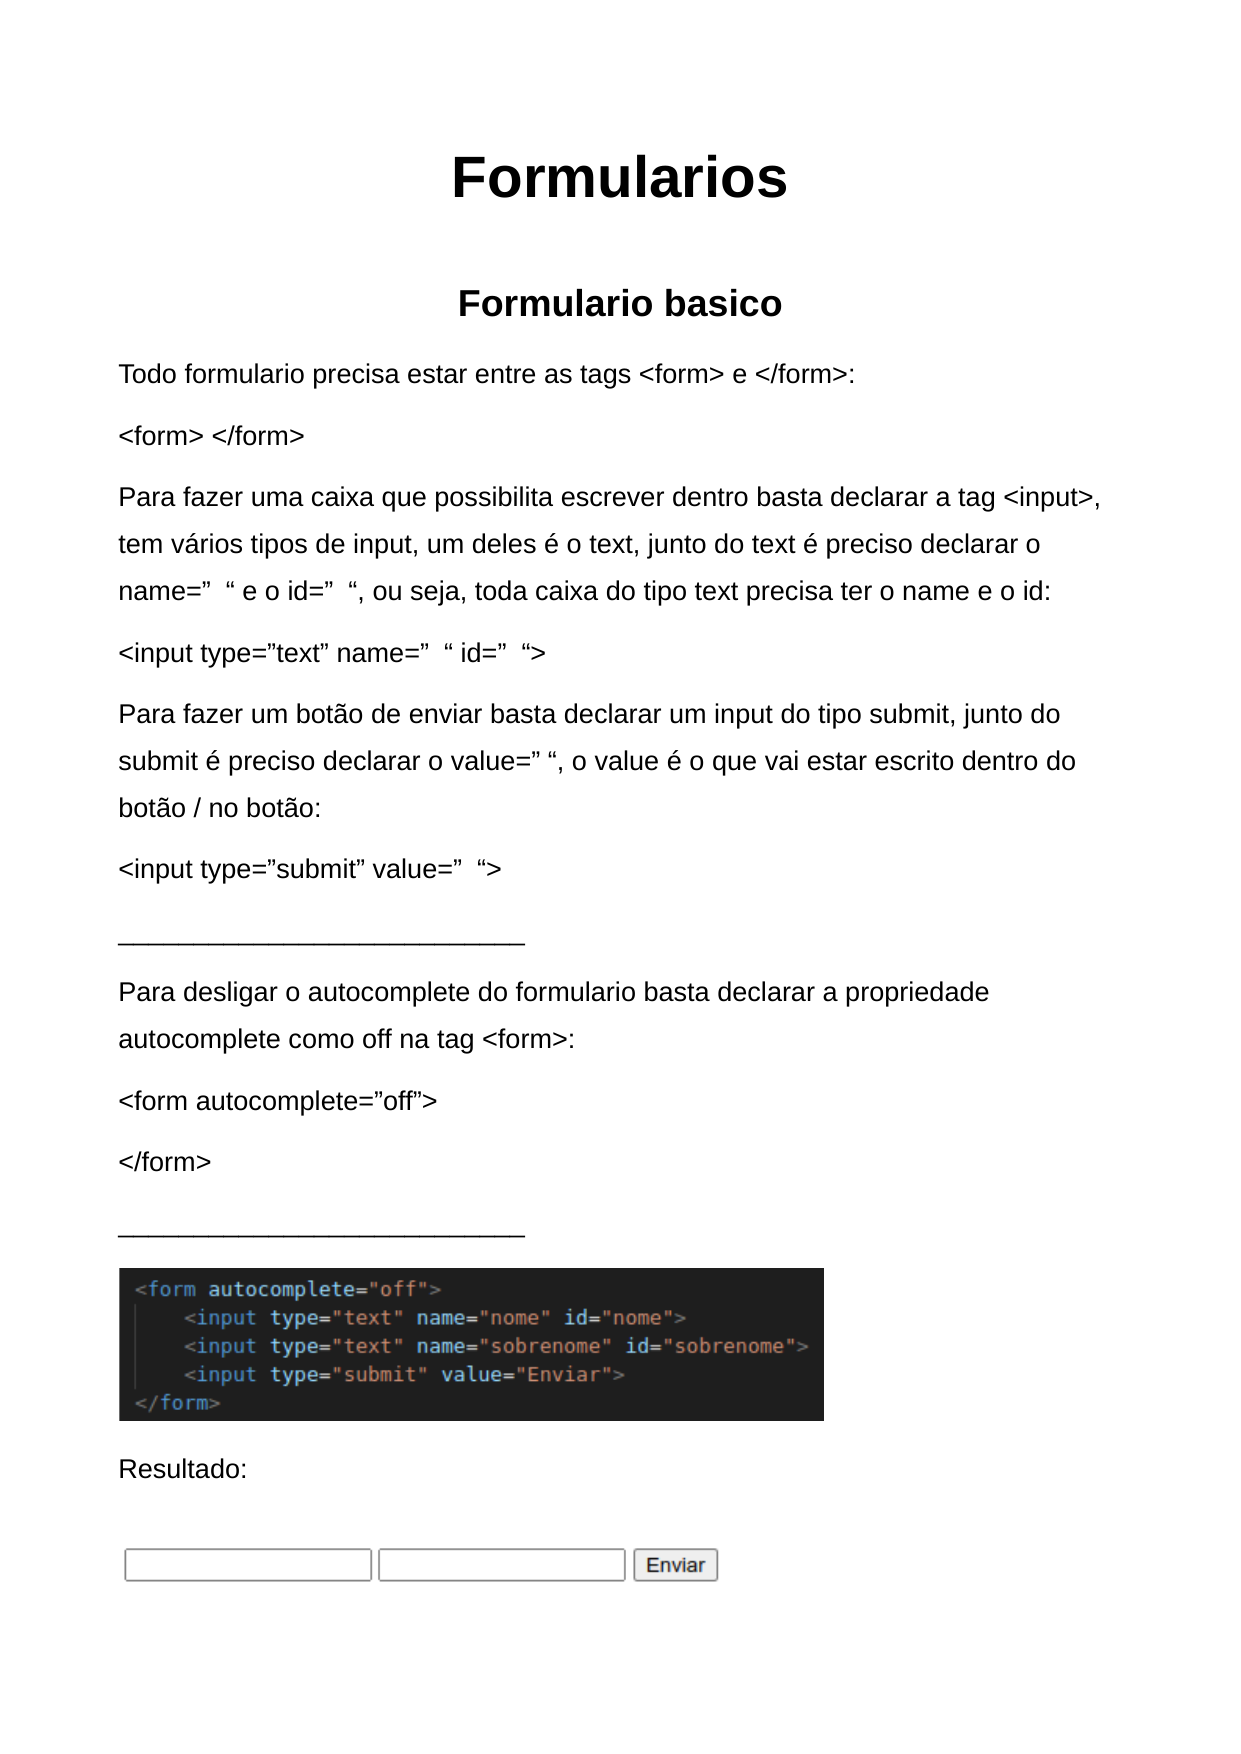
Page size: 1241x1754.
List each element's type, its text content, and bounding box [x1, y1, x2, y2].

text Todo formulario precisa estar entre as tags <form> e </form>: [118, 358, 1122, 390]
text Para desligar o autocomplete do formulario basta declarar a propriedade autocomplete como off na tag <form>: [118, 976, 1122, 1054]
text <input type=”text” name=” “ id=” “> [118, 637, 1122, 668]
text </form> [118, 1146, 1122, 1177]
text Resultado: [118, 1453, 1122, 1484]
subtitle Formulario basico [118, 281, 1122, 324]
text <input type=”submit” value=” “> [118, 853, 1122, 884]
picture [117, 1514, 745, 1618]
text <form> </form> [118, 420, 1122, 451]
text ___________________________ [118, 915, 1122, 946]
picture [119, 1268, 824, 1421]
text <form autocomplete=”off”> [118, 1084, 1122, 1116]
text Para fazer um botão de enviar basta declarar um input do tipo submit, junto do submit é preciso declarar o value=” “, o value é o que vai estar escrito dentro do botão / no botão: [118, 698, 1122, 823]
title Formularios [118, 143, 1122, 210]
text Para fazer uma caixa que possibilita escrever dentro basta declarar a tag <input>, tem vários tipos de input, um deles é o text, junto do text é preciso declarar o name=” “ e o id=” “, ou seja, toda caixa do tipo text precisa ter o name e o id: [118, 481, 1122, 606]
text ___________________________ [118, 1207, 1122, 1239]
